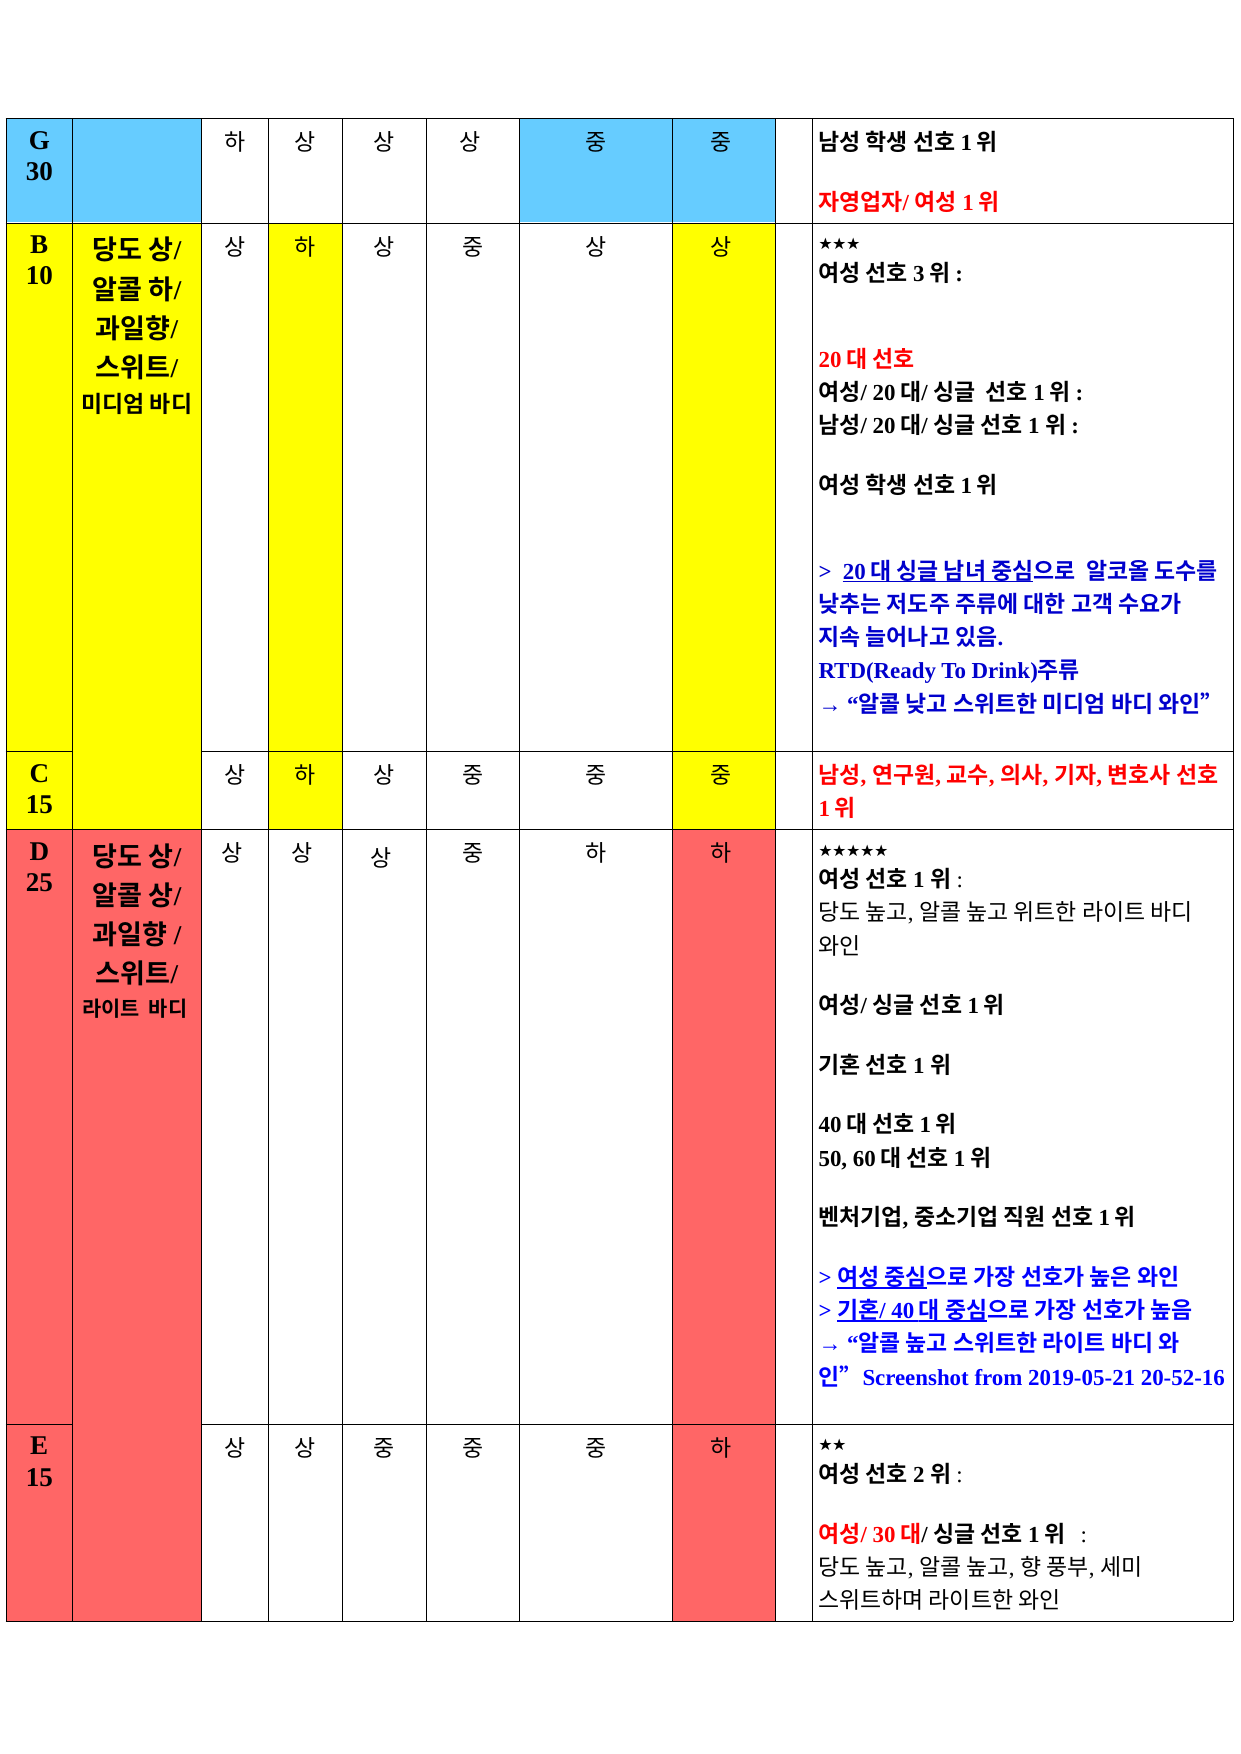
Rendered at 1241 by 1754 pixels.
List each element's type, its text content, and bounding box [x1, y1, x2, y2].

table_cell 중 [673, 752, 775, 829]
table_cell G 30 [7, 119, 72, 222]
table_cell [776, 119, 812, 222]
table_cell 당도 상/ 알콜 상/ 과일향 / 스위트/ 라이트 바디 [73, 830, 201, 1621]
table_cell B 10 [7, 224, 72, 751]
table_cell E 15 [7, 1425, 72, 1621]
table_cell 상 [343, 224, 426, 751]
table_cell [776, 1425, 812, 1621]
table_cell D 25 [7, 830, 72, 1424]
table_cell 상 [343, 119, 426, 222]
table_cell 남성, 연구원, 교수, 의사, 기자, 변호사 선호 1위 [813, 752, 1233, 829]
table_cell 상 [269, 1425, 342, 1621]
table_cell ★★★★★ 여성 선호 1 위 : 당도 높고, 알콜 높고 위트한 라이트 바디 와인 여성/ 싱글 선호 1위 기혼 선호 1 위 40대 선호 1위 50, 60대 선호 1위 벤처기업, 중소기업 직원 선호 1위 > 여성 중심으로 가장 선호가 높은 와인 > 기혼/ 40대 중심으로 가장 선호가 높음 → “알콜 높고 스위트한 라이트 바디 와인”Screenshot from 2019-05-21 20-52-16 [813, 830, 1233, 1424]
table_cell [776, 830, 812, 1424]
table_cell 중 [520, 752, 672, 829]
table_cell ★★ 여성 선호 2 위 : 여성/ 30대/ 싱글 선호 1위 : 당도 높고, 알콜 높고, 향 풍부, 세미 스위트하며 라이트한 와인 [813, 1425, 1233, 1621]
table_cell 중 [520, 119, 672, 222]
table_cell 중 [427, 1425, 519, 1621]
table_cell 상 [202, 224, 268, 751]
table_cell 상 [202, 1425, 268, 1621]
table_cell 중 [427, 224, 519, 751]
table_cell 하 [269, 224, 342, 751]
table_cell 중 [427, 830, 519, 1424]
table_cell 상 [202, 752, 268, 829]
table_cell 하 [673, 830, 775, 1424]
table_cell [73, 119, 201, 222]
table_cell 하 [202, 119, 268, 222]
table_cell 하 [520, 830, 672, 1424]
table_cell 상 [673, 224, 775, 751]
table_cell 당도 상/ 알콜 하/ 과일향/ 스위트/ 미디엄 바디 [73, 224, 201, 829]
table_cell C 15 [7, 752, 72, 829]
table_cell 하 [673, 1425, 775, 1621]
table_cell 하 [269, 752, 342, 829]
table_cell 상 [343, 830, 426, 1424]
table_cell 중 [343, 1425, 426, 1621]
table_cell 중 [520, 1425, 672, 1621]
table_cell 상 [269, 119, 342, 222]
table_cell 상 [427, 119, 519, 222]
table_cell [776, 752, 812, 829]
table_cell ★★★ 여성 선호 3위 : 20대 선호 여성/ 20대/ 싱글 선호 1위 : 남성/ 20대/ 싱글 선호 1 위 : 여성 학생 선호 1위 > 20대 싱글 남녀 중심으로 알코올 도수를 낮추는 저도주 주류에 대한 고객 수요가 지속 늘어나고 있음. RTD(Ready To Drink)주류 → “알콜 낮고 스위트한 미디엄 바디 와인” [813, 224, 1233, 751]
table_cell 상 [520, 224, 672, 751]
table_cell 남성 학생 선호 1위 자영업자/ 여성 1위 [813, 119, 1233, 222]
table_cell 상 [343, 752, 426, 829]
table_cell 중 [673, 119, 775, 222]
table_cell [776, 224, 812, 751]
table_cell 상 [202, 830, 268, 1424]
table_cell 상 [269, 830, 342, 1424]
table_cell 중 [427, 752, 519, 829]
